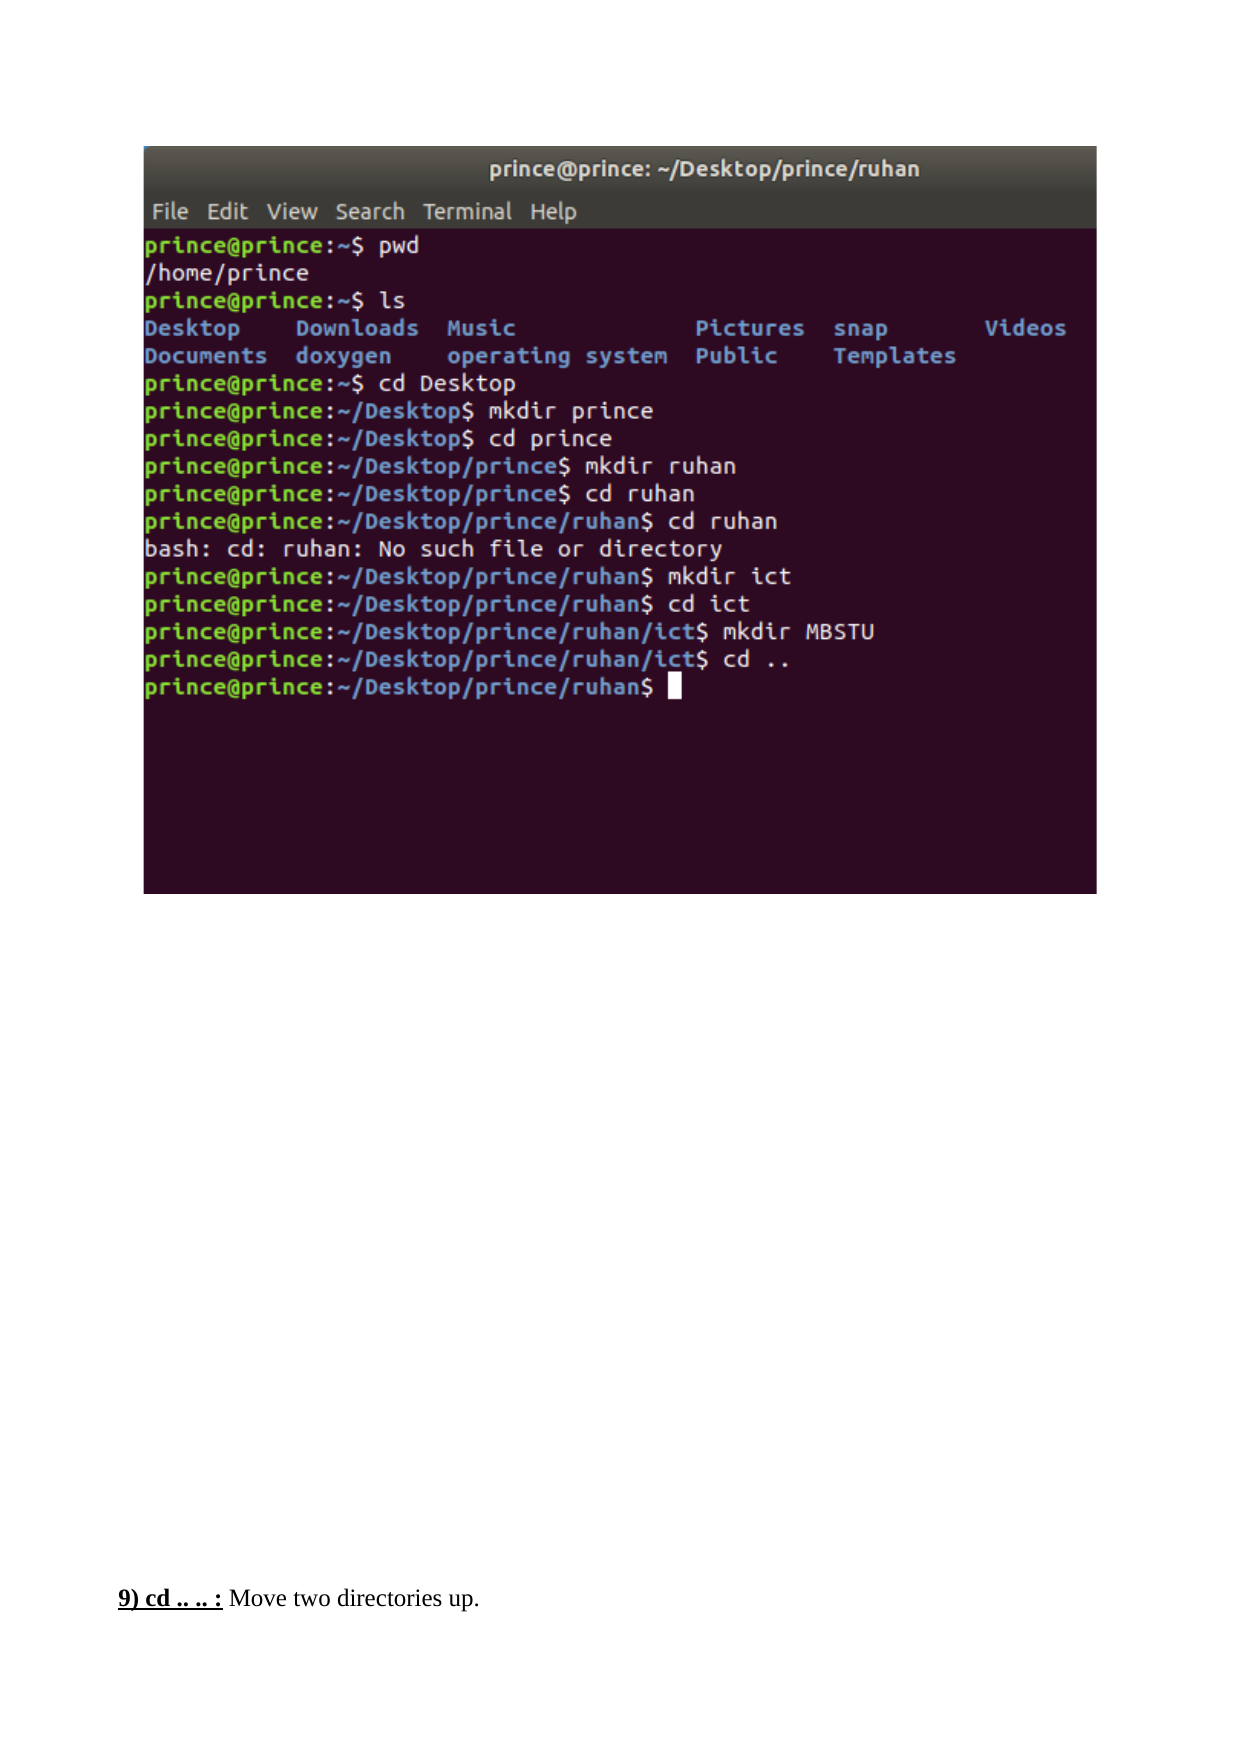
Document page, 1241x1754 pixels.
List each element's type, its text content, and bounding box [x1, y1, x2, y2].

picture [143, 146, 1097, 894]
text 9) cd .. .. : Move two directories up. [118, 1583, 1122, 1612]
